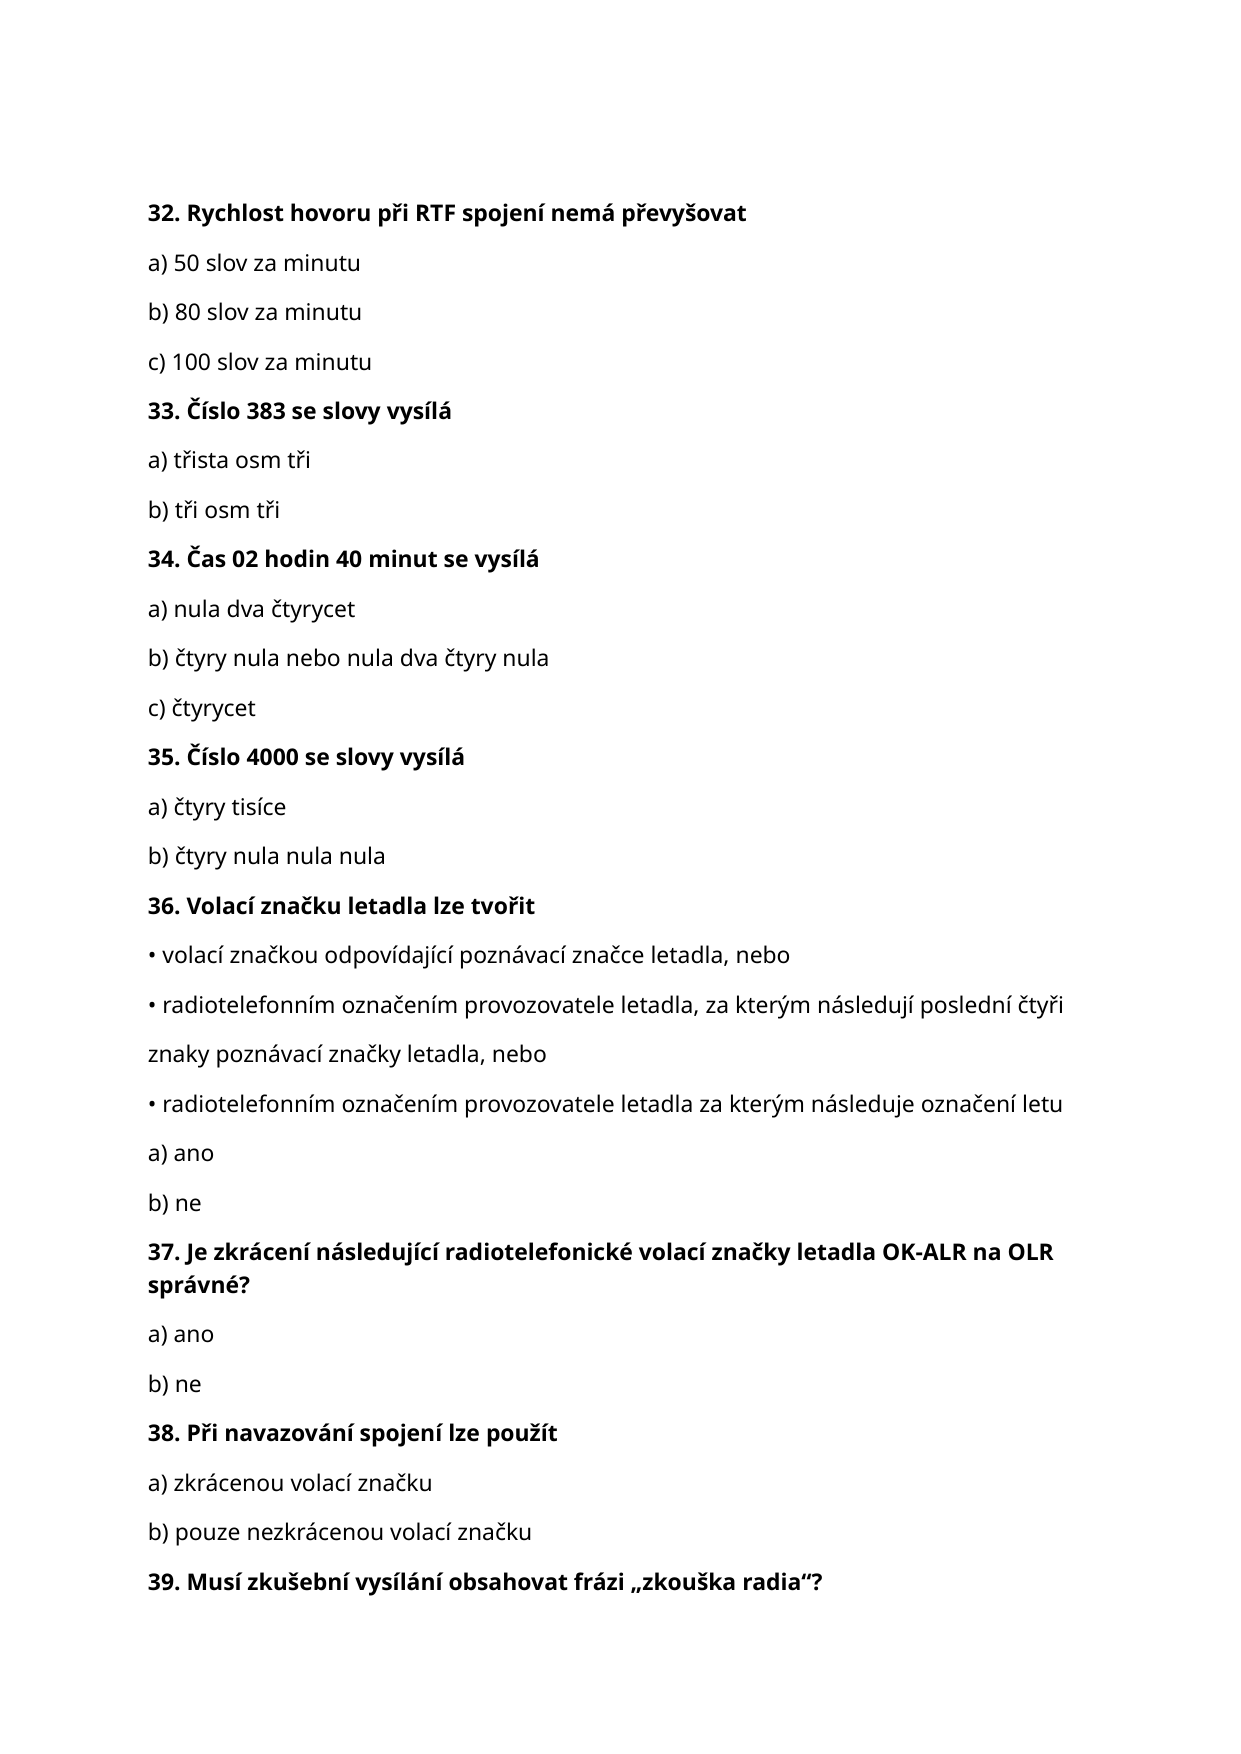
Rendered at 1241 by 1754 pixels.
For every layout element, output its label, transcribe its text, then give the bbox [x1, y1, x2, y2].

text znaky poznávací značky letadla, nebo [148, 1038, 1093, 1069]
text a) třista osm tři [148, 444, 1093, 476]
text 35. Číslo 4000 se slovy vysílá [148, 741, 1093, 773]
text • radiotelefonním označením provozovatele letadla za kterým následuje označení letu [148, 1088, 1093, 1119]
text 32. Rychlost hovoru při RTF spojení nemá převyšovat [148, 197, 1093, 228]
text 38. Při navazování spojení lze použít [148, 1417, 1093, 1449]
text b) čtyry nula nula nula [148, 840, 1093, 872]
text c) čtyrycet [148, 692, 1093, 723]
text a) ano [148, 1137, 1093, 1168]
text b) čtyry nula nebo nula dva čtyry nula [148, 642, 1093, 674]
text b) tři osm tři [148, 494, 1093, 525]
text b) ne [148, 1187, 1093, 1218]
text a) zkrácenou volací značku [148, 1467, 1093, 1498]
text • volací značkou odpovídající poznávací značce letadla, nebo [148, 939, 1093, 971]
text 39. Musí zkušební vysílání obsahovat frázi „zkouška radia“? [148, 1566, 1093, 1597]
text a) čtyry tisíce [148, 791, 1093, 822]
text • radiotelefonním označením provozovatele letadla, za kterým následují poslední čtyři [148, 989, 1093, 1020]
text 34. Čas 02 hodin 40 minut se vysílá [148, 543, 1093, 575]
text c) 100 slov za minutu [148, 346, 1093, 377]
text a) ano [148, 1318, 1093, 1350]
text a) nula dva čtyrycet [148, 593, 1093, 624]
text 37. Je zkrácení následující radiotelefonické volací značky letadla OK-ALR na OLR správné? [148, 1236, 1093, 1300]
text 33. Číslo 383 se slovy vysílá [148, 395, 1093, 426]
text b) pouze nezkrácenou volací značku [148, 1516, 1093, 1548]
text b) ne [148, 1368, 1093, 1399]
text 36. Volací značku letadla lze tvořit [148, 890, 1093, 921]
text b) 80 slov za minutu [148, 296, 1093, 327]
text a) 50 slov za minutu [148, 247, 1093, 278]
